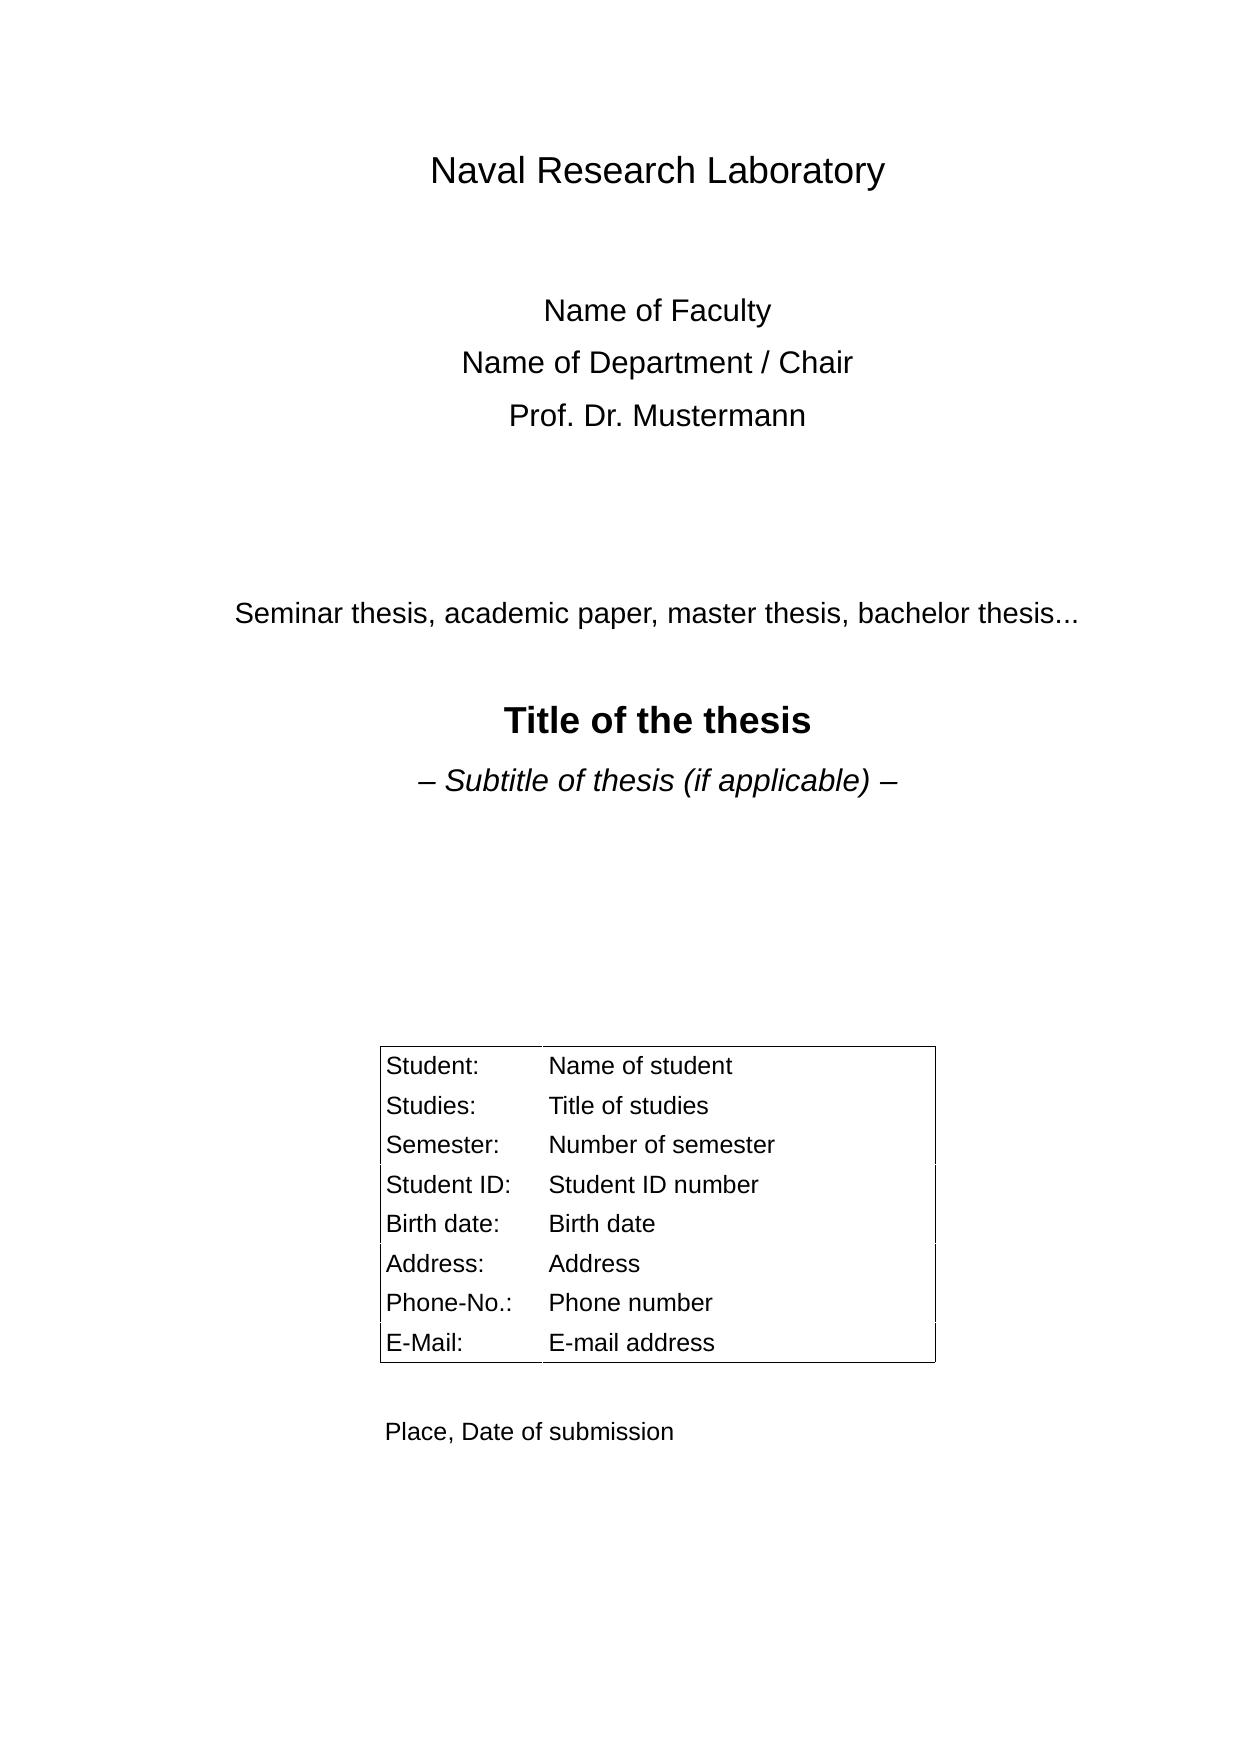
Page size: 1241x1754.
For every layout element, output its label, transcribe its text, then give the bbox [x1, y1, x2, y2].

table_cell Phone-No.: [381, 1283, 542, 1322]
table_cell Student ID: [381, 1165, 542, 1204]
table_header Name of student [543, 1047, 935, 1086]
text Place, Date of submission [384, 1418, 1090, 1446]
table_header Student: [381, 1047, 542, 1086]
table_cell E-mail address [543, 1323, 935, 1362]
text Title of the thesis [225, 700, 1090, 742]
table_cell Student ID number [543, 1165, 935, 1204]
table_cell Address: [381, 1244, 542, 1283]
table_cell Birth date [543, 1204, 935, 1243]
table_cell E-Mail: [381, 1323, 542, 1362]
text Naval Research Laboratory [225, 150, 1090, 276]
text Seminar thesis, academic paper, master thesis, bachelor thesis... [225, 597, 1090, 630]
table_cell Number of semester [543, 1125, 935, 1164]
table_cell Address [543, 1244, 935, 1283]
text Name of Department / Chair [225, 346, 1090, 380]
table_cell Studies: [381, 1086, 542, 1125]
table_cell Birth date: [381, 1204, 542, 1243]
text Prof. Dr. Mustermann [225, 398, 1090, 432]
text Name of Faculty [225, 293, 1090, 328]
text – Subtitle of thesis (if applicable) – [225, 763, 1090, 797]
table_cell Semester: [381, 1125, 542, 1164]
table_cell Phone number [543, 1283, 935, 1322]
table_cell Title of studies [543, 1086, 935, 1125]
